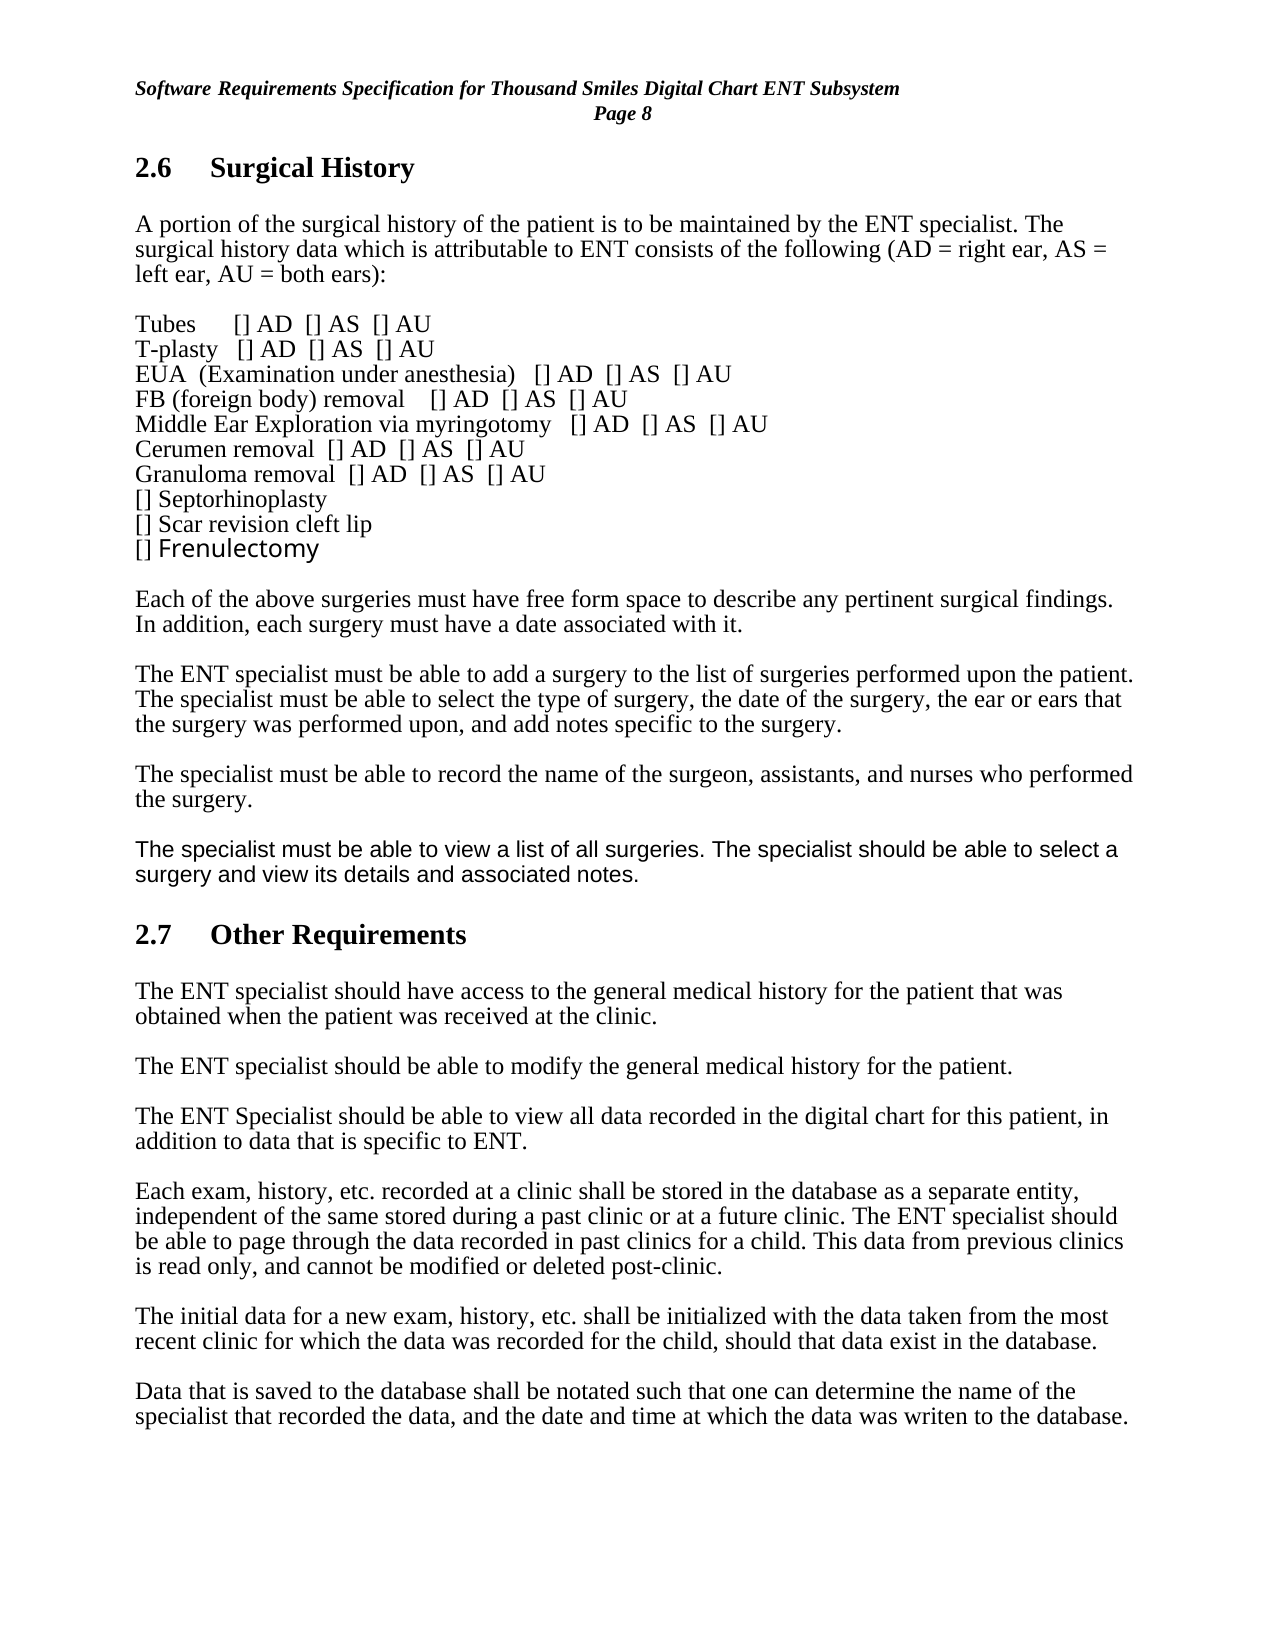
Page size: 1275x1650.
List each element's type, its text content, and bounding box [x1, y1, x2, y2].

text The ENT specialist should have access to the general medical history for the patient that was obtained when the patient was received at the clinic. [135, 979, 1140, 1029]
text Cerumen removal [] AD [] AS [] AU [135, 438, 1140, 463]
text The ENT specialist should be able to modify the general medical history for the patient. [135, 1054, 1140, 1079]
text Each of the above surgeries must have free form space to describe any pertinent surgical findings. In addition, each surgery must have a date associated with it. [135, 588, 1140, 638]
text Tubes [] AD [] AS [] AU [135, 313, 1140, 338]
text EUA (Examination under anesthesia) [] AD [] AS [] AU [135, 363, 1140, 388]
text The ENT Specialist should be able to view all data recorded in the digital chart for this patient, in addition to data that is specific to ENT. [135, 1104, 1140, 1154]
text A portion of the surgical history of the patient is to be maintained by the ENT specialist. The surgical history data which is attributable to ENT consists of the following (AD = right ear, AS = left ear, AU = both ears): [135, 213, 1140, 288]
text Data that is saved to the database shall be notated such that one can determine the name of the specialist that recorded the data, and the date and time at which the data was writen to the database. [135, 1379, 1140, 1429]
text T-plasty [] AD [] AS [] AU [135, 338, 1140, 363]
text Each exam, history, etc. recorded at a clinic shall be stored in the database as a separate entity, independent of the same stored during a past clinic or at a future clinic. The ENT specialist should be able to page through the data recorded in past clinics for a child. This data from previous clinics is read only, and cannot be modified or deleted post-clinic. [135, 1179, 1140, 1279]
text The specialist must be able to record the name of the surgeon, assistants, and nurses who performed the surgery. [135, 763, 1140, 813]
text FB (foreign body) removal [] AD [] AS [] AU [135, 388, 1140, 413]
text [] Scar revision cleft lip [135, 513, 1140, 538]
subtitle Surgical History [135, 150, 1140, 183]
text The initial data for a new exam, history, etc. shall be initialized with the data taken from the most recent clinic for which the data was recorded for the child, should that data exist in the database. [135, 1304, 1140, 1354]
subtitle Other Requirements [135, 917, 1140, 950]
text [] Frenulectomy [135, 538, 1140, 563]
text The specialist must be able to view a list of all surgeries. The specialist should be able to select a surgery and view its details and associated notes. [135, 838, 1140, 888]
text Granuloma removal [] AD [] AS [] AU [135, 463, 1140, 488]
text The ENT specialist must be able to add a surgery to the list of surgeries performed upon the patient. The specialist must be able to select the type of surgery, the date of the surgery, the ear or ears that the surgery was performed upon, and add notes specific to the surgery. [135, 663, 1140, 738]
text Middle Ear Exploration via myringotomy [] AD [] AS [] AU [135, 413, 1140, 438]
text [] Septorhinoplasty [135, 488, 1140, 513]
